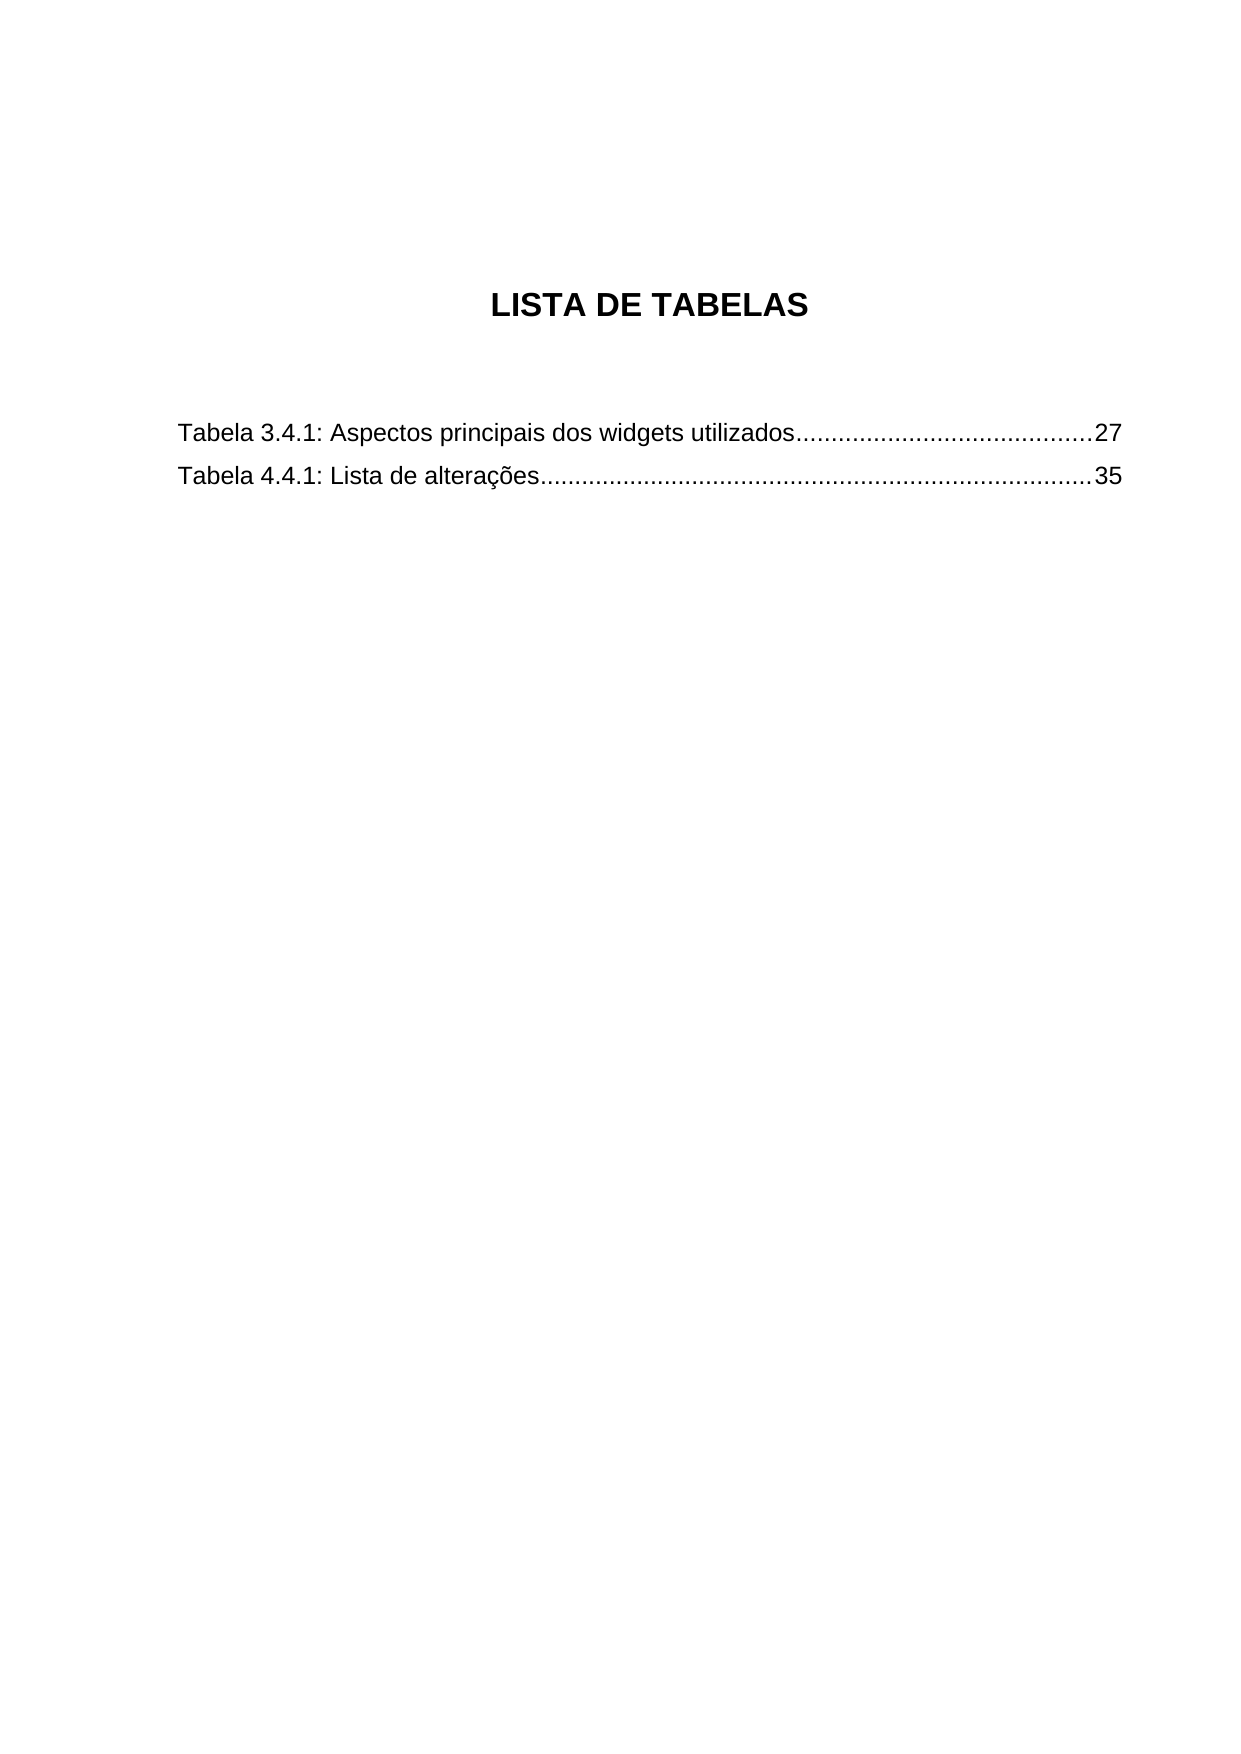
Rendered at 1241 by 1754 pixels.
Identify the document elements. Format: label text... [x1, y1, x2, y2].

text Tabela 4.4.1: Lista de alterações 35 [177, 461, 1122, 490]
text Tabela 3.4.1: Aspectos principais dos widgets utilizados 27 [177, 418, 1122, 447]
text LISTA DE TABELAS [177, 286, 1122, 324]
